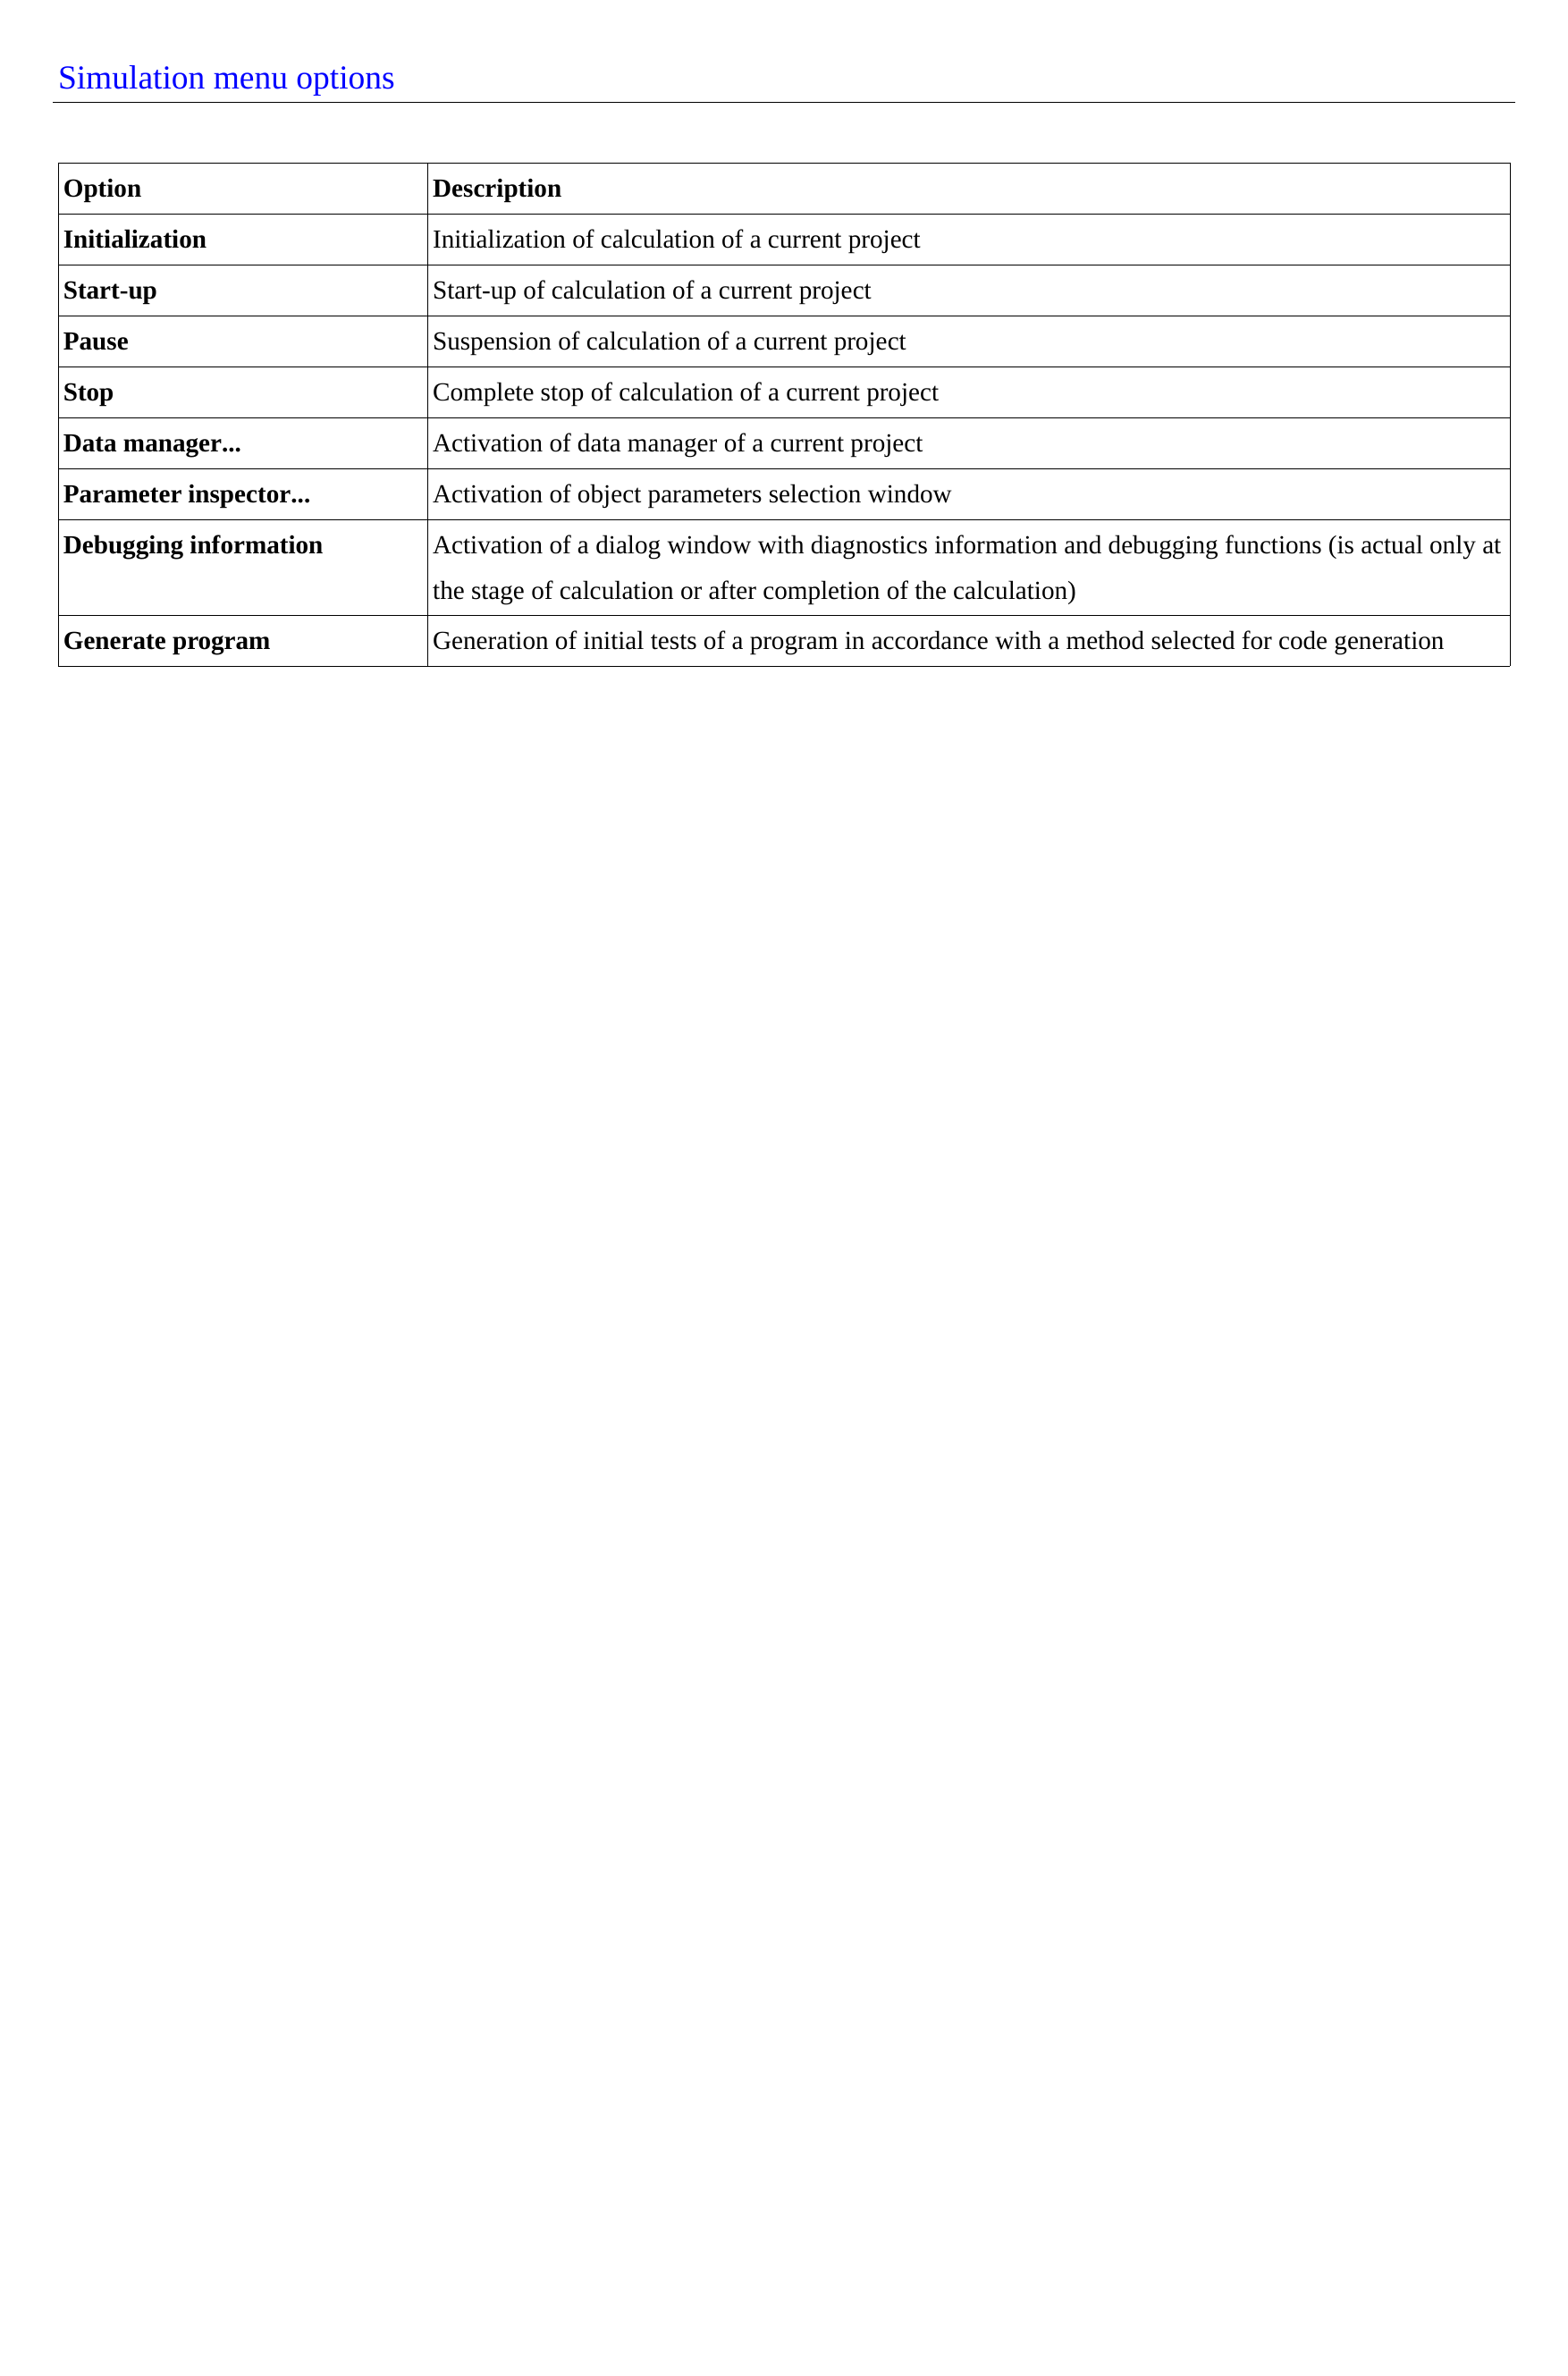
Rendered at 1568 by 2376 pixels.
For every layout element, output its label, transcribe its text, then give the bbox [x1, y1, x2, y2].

table_cell Start-up of calculation of a current project [428, 265, 1510, 316]
table_cell Generate program [59, 616, 427, 666]
table_cell Parameter inspector... [59, 469, 427, 519]
table_header Simulation menu options [53, 53, 1515, 102]
table_cell Stop [59, 367, 427, 417]
table_cell [53, 103, 1515, 712]
table_cell Initialization [59, 215, 427, 265]
table_cell Activation of data manager of a current project [428, 418, 1510, 468]
table_cell Pause [59, 316, 427, 366]
table_cell Suspension of calculation of a current project [428, 316, 1510, 366]
table_cell Activation of object parameters selection window [428, 469, 1510, 519]
table_header Option [59, 164, 427, 214]
table_cell Generation of initial tests of a program in accordance with a method selected for code generation [428, 616, 1510, 666]
table_cell Data manager... [59, 418, 427, 468]
table_cell Activation of a dialog window with diagnostics information and debugging functions (is actual only at the stage of calculation or after completion of the calculation) [428, 520, 1510, 615]
table_cell Debugging information [59, 520, 427, 615]
table_cell Initialization of calculation of a current project [428, 215, 1510, 265]
table_header Description [428, 164, 1510, 214]
table_cell Complete stop of calculation of a current project [428, 367, 1510, 417]
table_cell Start-up [59, 265, 427, 316]
